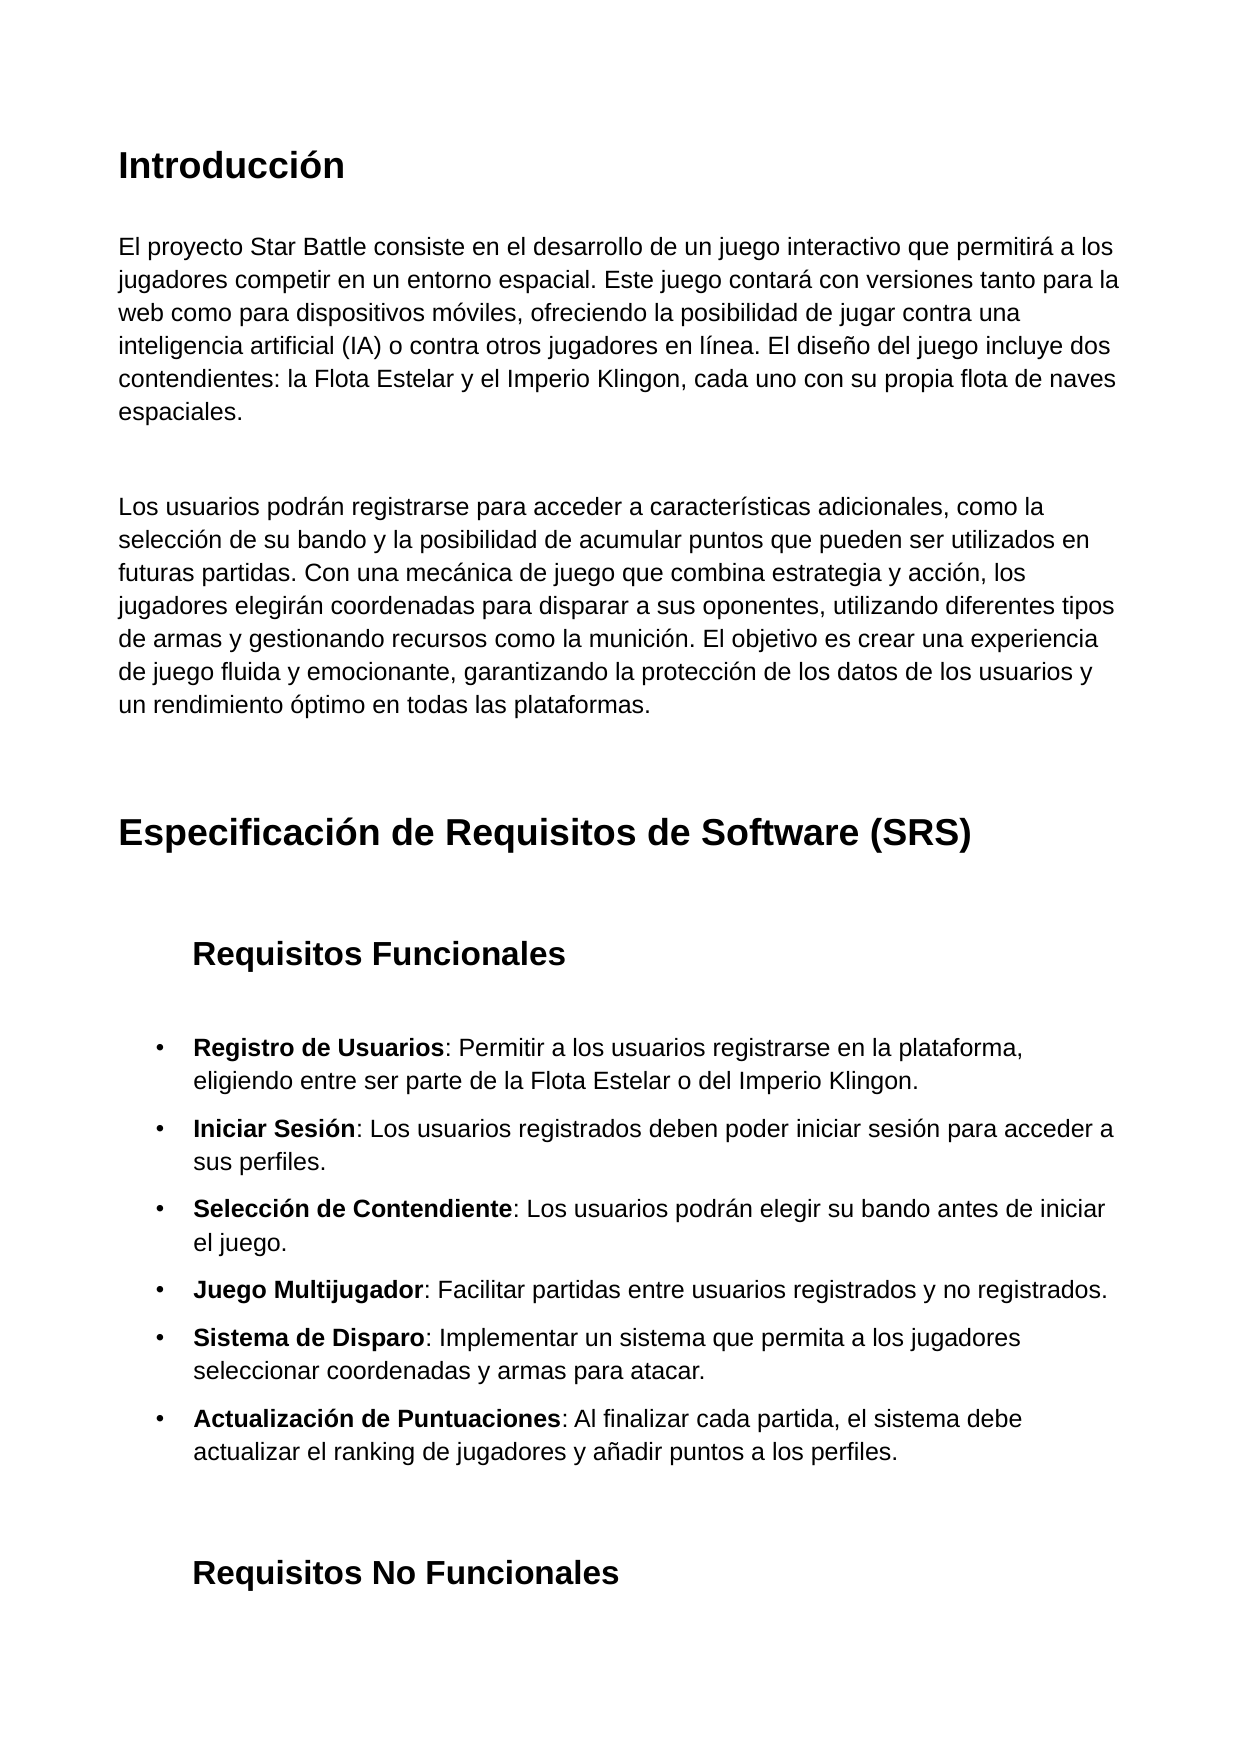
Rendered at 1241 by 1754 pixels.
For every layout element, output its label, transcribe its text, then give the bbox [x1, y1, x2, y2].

subtitle Requisitos Funcionales [118, 934, 1122, 973]
list Registro de Usuarios: Permitir a los usuarios registrarse en la plataforma, eligiendo entre ser parte de la Flota Estelar o del Imperio Klingon. [156, 1033, 1122, 1095]
subtitle Introducción [118, 143, 1122, 186]
text Los usuarios podrán registrarse para acceder a características adicionales, como la selección de su bando y la posibilidad de acumular puntos que pueden ser utilizados en futuras partidas. Con una mecánica de juego que combina estrategia y acción, los jugadores elegirán coordenadas para disparar a sus oponentes, utilizando diferentes tipos de armas y gestionando recursos como la munición. El objetivo es crear una experiencia de juego fluida y emocionante, garantizando la protección de los datos de los usuarios y un rendimiento óptimo en todas las plataformas. [118, 492, 1122, 719]
subtitle Especificación de Requisitos de Software (SRS) [118, 810, 1122, 853]
list Actualización de Puntuaciones: Al finalizar cada partida, el sistema debe actualizar el ranking de jugadores y añadir puntos a los perfiles. [156, 1404, 1122, 1466]
list Selección de Contendiente: Los usuarios podrán elegir su bando antes de iniciar el juego. [156, 1194, 1122, 1256]
list Sistema de Disparo: Implementar un sistema que permita a los jugadores seleccionar coordenadas y armas para atacar. [156, 1323, 1122, 1385]
subtitle Requisitos No Funcionales [118, 1553, 1122, 1591]
list Juego Multijugador: Facilitar partidas entre usuarios registrados y no registrados. [156, 1275, 1122, 1304]
list Iniciar Sesión: Los usuarios registrados deben poder iniciar sesión para acceder a sus perfiles. [156, 1114, 1122, 1176]
text El proyecto Star Battle consiste en el desarrollo de un juego interactivo que permitirá a los jugadores competir en un entorno espacial. Este juego contará con versiones tanto para la web como para dispositivos móviles, ofreciendo la posibilidad de jugar contra una inteligencia artificial (IA) o contra otros jugadores en línea. El diseño del juego incluye dos contendientes: la Flota Estelar y el Imperio Klingon, cada uno con su propia flota de naves espaciales. [118, 199, 1122, 426]
